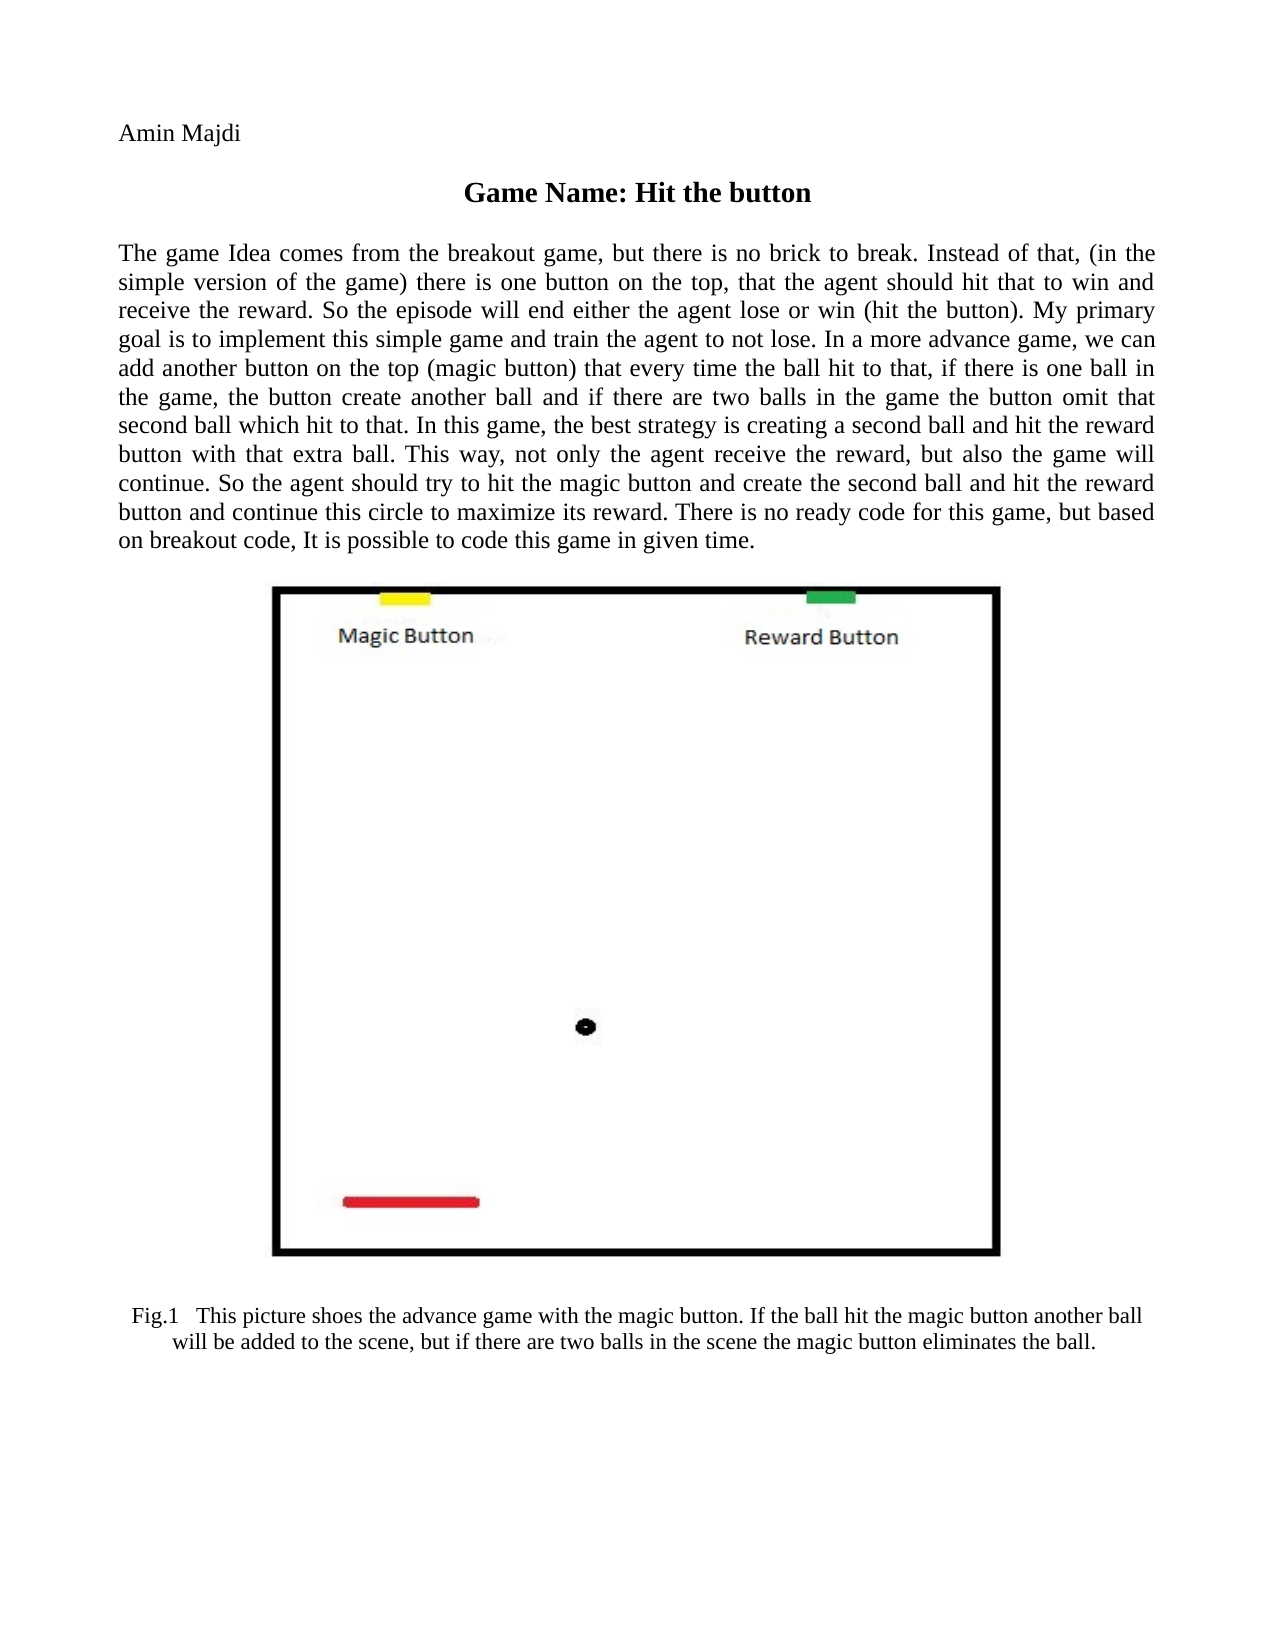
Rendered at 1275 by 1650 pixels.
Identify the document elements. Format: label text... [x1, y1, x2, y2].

picture [264, 582, 1011, 1266]
text Game Name: Hit the button [118, 176, 1157, 209]
text The game Idea comes from the breakout game, but there is no brick to break. Instead of that, (in the simple version of the game) there is one button on the top, that the agent should hit that to win and receive the reward. So the episode will end either the agent lose or win (hit the button). My primary goal is to implement this simple game and train the agent to not lose. In a more advance game, we can add another button on the top (magic button) that every time the ball hit to that, if there is one ball in the game, the button create another ball and if there are two balls in the game the button omit that second ball which hit to that. In this game, the best strategy is creating a second ball and hit the reward button with that extra ball. This way, not only the agent receive the reward, but also the game will continue. So the agent should try to hit the magic button and create the second ball and hit the reward button and continue this circle to maximize its reward. There is no ready code for this game, but based on breakout code, It is possible to code this game in given time. [118, 238, 1157, 554]
text Fig.1 This picture shoes the advance game with the magic button. If the ball hit the magic button another ball will be added to the scene, but if there are two balls in the scene the magic button eliminates the ball. [118, 1302, 1157, 1354]
text Amin Majdi [118, 118, 1157, 147]
